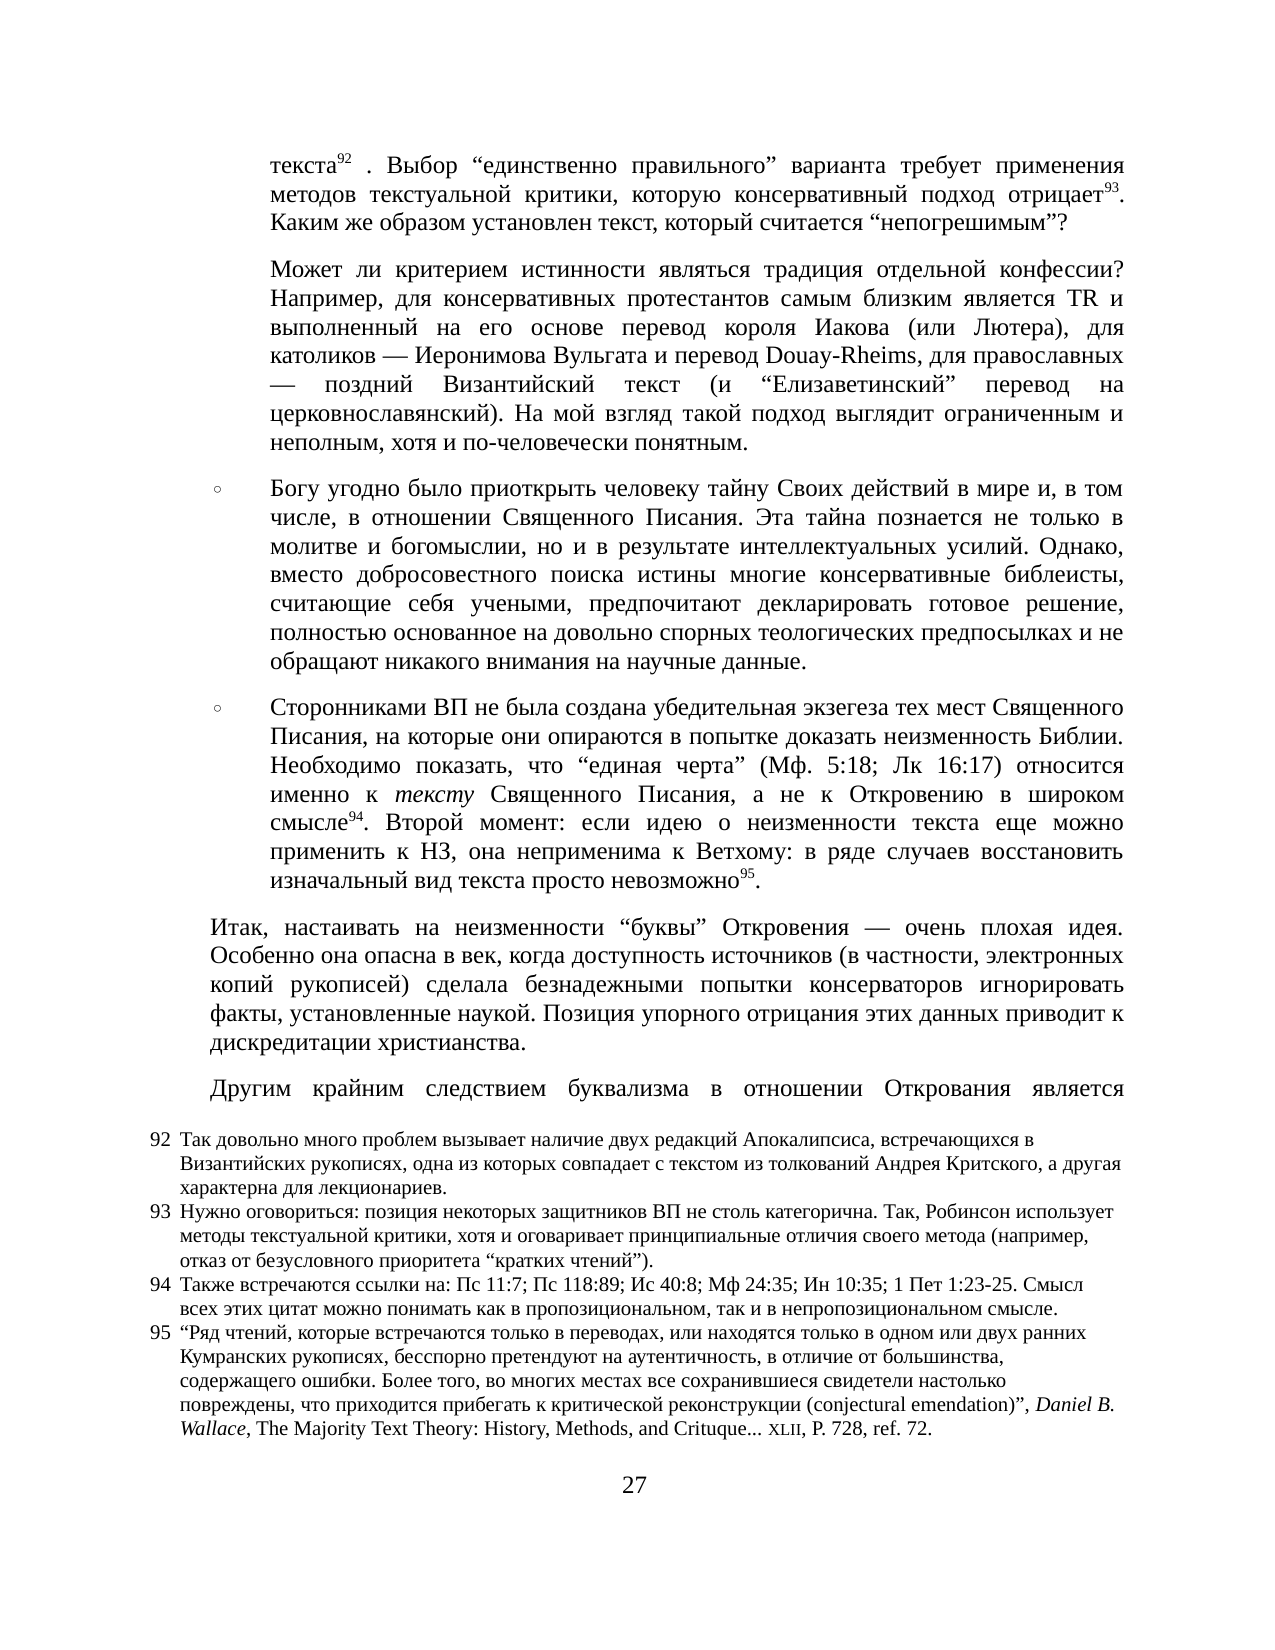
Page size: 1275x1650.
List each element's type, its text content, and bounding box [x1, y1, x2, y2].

list Этот взгляд полностью или частично игнорирует данные современной науки. Например, Византийский текст содержит множество “внутренних” разночтений, хотя они и не так серьезны, как разночтения между типами текста . Выбор “единственно правильного” варианта требует применения методов текстуальной критики, которую консервативный подход отрицает. Каким же образом установлен текст, который считается “непогрешимым”? [210, 150, 1125, 236]
list Сторонниками ВП не была создана убедительная экзегеза тех мест Священного Писания, на которые они опираются в попытке доказать неизменность Библии. Необходимо показать, что “единая черта” (Мф. 5:18; Лк 16:17) относится именно к тексту Священного Писания, а не к Откровению в широком смысле. Второй момент: если идею о неизменности текста еще можно применить к НЗ, она неприменима к Ветхому: в ряде случаев восстановить изначальный вид текста просто невозможно. [210, 692, 1125, 894]
list “Ряд чтений, которые встречаются только в переводах, или находятся только в одном или двух ранних Кумранских рукописях, бесспорно претендуют на аутентичность, в отличие от большинства, содержащего ошибки. Более того, во многих местах все сохранившиеся свидетели настолько повреждены, что приходится прибегать к критической реконструкции (conjectural emendation)”, Daniel B. Wallace, The Majority Text Theory: History, Methods, and Crituque... xlii, P. 728, ref. 72. [150, 1320, 1125, 1440]
list Другим крайним следствием буквализма в отношении Открования является [150, 1073, 1125, 1102]
list Богу угодно было приоткрыть человеку тайну Своих действий в мире и, в том числе, в отношении Священного Писания. Эта тайна познается не только в молитве и богомыслии, но и в результате интеллектуальных усилий. Однако, вместо добросовестного поиска истины многие консервативные библеисты, считающие себя учеными, предпочитают декларировать готовое решение, полностью основанное на довольно спорных теологических предпосылках и не обращают никакого внимания на научные данные. [210, 473, 1125, 674]
list Также встречаются ссылки на: Пс 11:7; Пс 118:89; Ис 40:8; Мф 24:35; Ин 10:35; 1 Пет 1:23-25. Смысл всех этих цитат можно понимать как в пропозициональном, так и в непропозициональном смысле. [150, 1272, 1125, 1320]
list Может ли критерием истинности являться традиция отдельной конфессии? Например, для консервативных протестантов самым близким является TR и выполненный на его основе перевод короля Иакова (или Лютера), для католиков — Иеронимова Вульгата и перевод Douay-Rheims, для православных — поздний Византийский текст (и “Елизаветинский” перевод на церковнославянский). На мой взгляд такой подход выглядит ограниченным и неполным, хотя и по-человечески понятным. [210, 254, 1125, 455]
list Нужно оговориться: позиция некоторых защитников ВП не столь категорична. Так, Робинсон использует методы текстуальной критики, хотя и оговаривает принципиальные отличия своего метода (например, отказ от безусловного приоритета “кратких чтений”). [150, 1199, 1125, 1272]
list Так довольно много проблем вызывает наличие двух редакций Апокалипсиса, встречающихся в Византийских рукописях, одна из которых совпадает с текстом из толкований Андрея Критского, а другая характерна для лекционариев. [150, 1127, 1125, 1199]
list Итак, настаивать на неизменности “буквы” Откровения — очень плохая идея. Особенно она опасна в век, когда доступность источников (в частности, электронных копий рукописей) сделала безнадежными попытки консерваторов игнорировать факты, установленные наукой. Позиция упорного отрицания этих данных приводит к дискредитации христианства. [150, 912, 1125, 1055]
